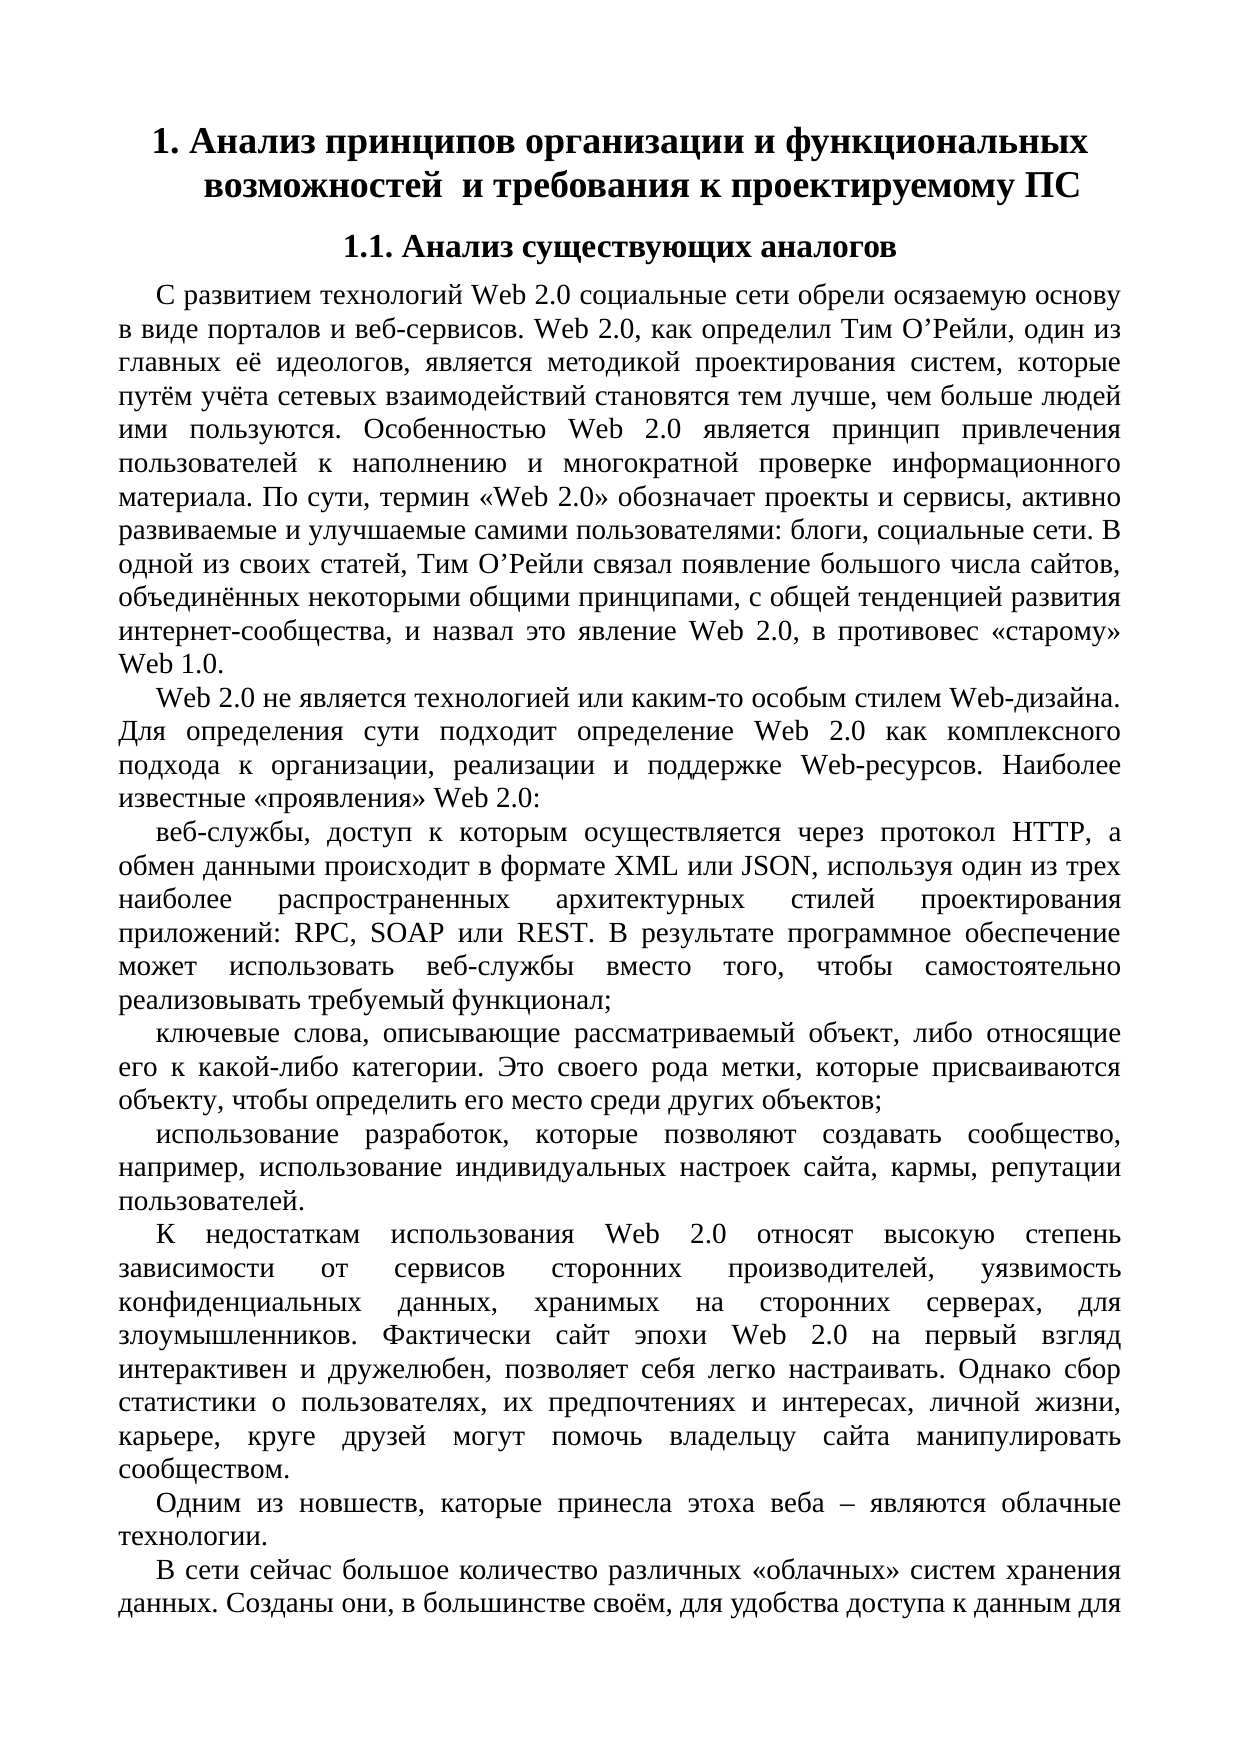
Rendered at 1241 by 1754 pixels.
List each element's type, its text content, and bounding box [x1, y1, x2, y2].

subtitle 1. Анализ принципов организации и функциональных возможностей и требования к проектируемому ПС [118, 118, 1122, 205]
text использование разработок, которые позволяют создавать сообщество, например, использование индивидуальных настроек сайта, кармы, репутации пользователей. [118, 1116, 1122, 1217]
text К недостаткам использования Web 2.0 относят высокую степень зависимости от сервисов сторонних производителей, уязвимость конфиденциальных данных, хранимых на сторонних серверах, для злоумышленников. Фактически сайт эпохи Web 2.0 на первый взгляд интерактивен и дружелюбен, позволяет себя легко настраивать. Однако сбор статистики о пользователях, их предпочтениях и интересах, личной жизни, карьере, круге друзей могут помочь владельцу сайта манипулировать сообществом. [118, 1217, 1122, 1485]
subtitle 1.1. Анализ существующих аналогов [118, 226, 1122, 265]
text Web 2.0 не является технологией или каким-то особым стилем Web-дизайна. Для определения сути подходит определение Web 2.0 как комплексного подхода к организации, реализации и поддержке Web-ресурсов. Наиболее известные «проявления» Web 2.0: [118, 680, 1122, 814]
text Одним из новшеств, каторые принесла этоха веба – являются облачные технологии. [118, 1485, 1122, 1552]
text ключевые слова, описывающие рассматриваемый объект, либо относящие его к какой-либо категории. Это своего рода метки, которые присваиваются объекту, чтобы определить его место среди других объектов; [118, 1015, 1122, 1116]
text С развитием технологий Web 2.0 социальные сети обрели осязаемую основу в виде порталов и веб-сервисов. Web 2.0, как определил Тим О’Рейли, один из главных её идеологов, является методикой проектирования систем, которые путём учёта сетевых взаимодействий становятся тем лучше, чем больше людей ими пользуются. Особенностью Web 2.0 является принцип привлечения пользователей к наполнению и многократной проверке информационного материала. По сути, термин «Web 2.0» обозначает проекты и сервисы, активно развиваемые и улучшаемые самими пользователями: блоги, социальные сети. В одной из своих статей, Тим О’Рейли связал появление большого числа сайтов, объединённых некоторыми общими принципами, с общей тенденцией развития интернет-сообщества, и назвал это явление Web 2.0, в противовес «старому» Web 1.0. [118, 277, 1122, 680]
text веб-службы, доступ к которым осуществляется через протокол HTTP, а обмен данными происходит в формате XML или JSON, используя один из трех наиболее распространенных архитектурных стилей проектирования приложений: RPC, SOAP или REST. В результате программное обеспечение может использовать веб-службы вместо того, чтобы самостоятельно реализовывать требуемый функционал; [118, 814, 1122, 1015]
text В сети сейчас большое количество различных «облачных» систем хранения данных. Созданы они, в большинстве своём, для удобства доступа к данным для [118, 1552, 1122, 1619]
